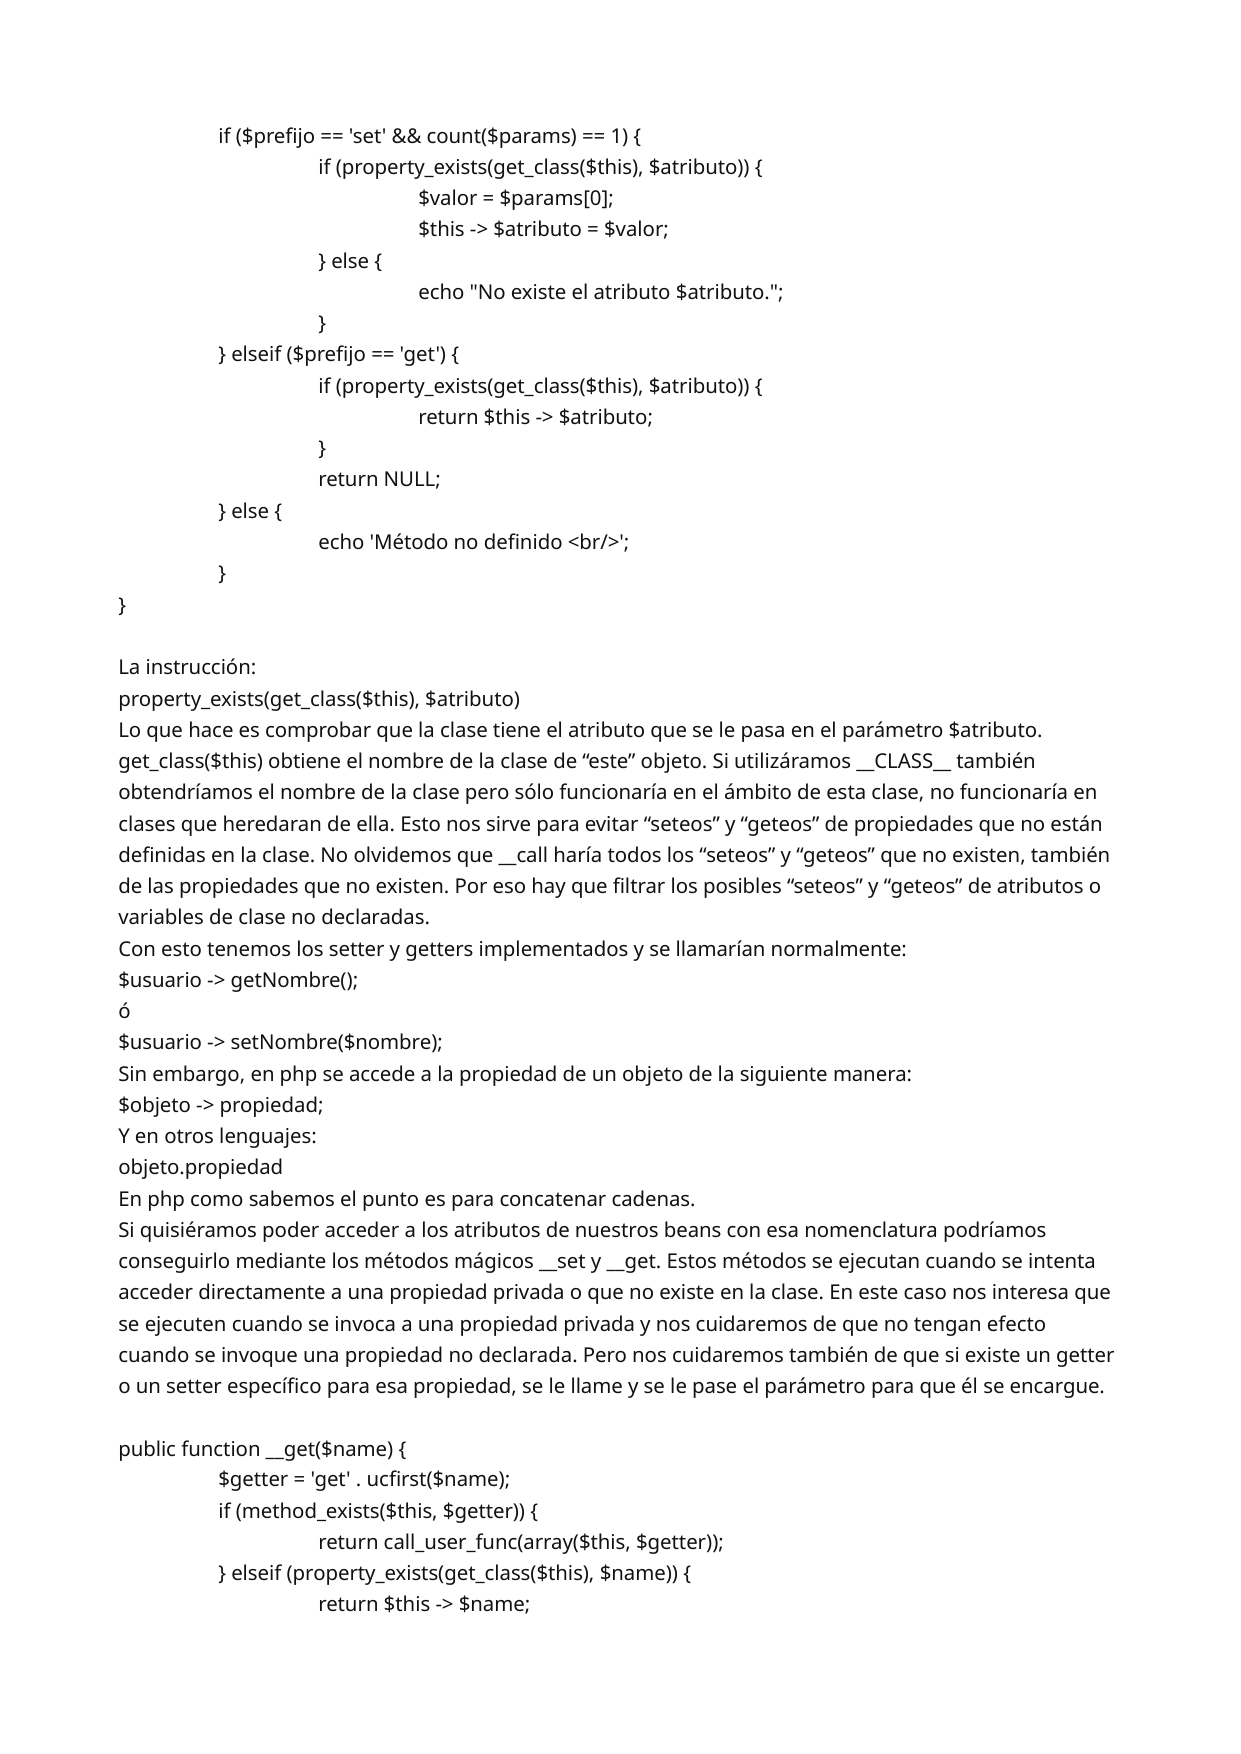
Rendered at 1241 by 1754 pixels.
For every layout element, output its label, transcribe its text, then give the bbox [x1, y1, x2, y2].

text $objeto -> propiedad; [118, 1087, 1122, 1118]
text } [118, 587, 1122, 618]
text } [118, 556, 1122, 587]
text if (method_exists($this, $getter)) { [118, 1493, 1122, 1524]
text } elseif (property_exists(get_class($this), $name)) { [118, 1556, 1122, 1587]
text return NULL; [118, 462, 1122, 493]
text Sin embargo, en php se accede a la propiedad de un objeto de la siguiente manera: [118, 1056, 1122, 1087]
text Si quisiéramos poder acceder a los atributos de nuestros beans con esa nomenclatura podríamos conseguirlo mediante los métodos mágicos __set y __get. Estos métodos se ejecutan cuando se intenta acceder directamente a una propiedad privada o que no existe en la clase. En este caso nos interesa que se ejecuten cuando se invoca a una propiedad privada y nos cuidaremos de que no tengan efecto cuando se invoque una propiedad no declarada. Pero nos cuidaremos también de que si existe un getter o un setter específico para esa propiedad, se le llame y se le pase el parámetro para que él se encargue. [118, 1212, 1122, 1399]
text En php como sabemos el punto es para concatenar cadenas. [118, 1181, 1122, 1212]
text public function __get($name) { [118, 1431, 1122, 1462]
text return call_user_func(array($this, $getter)); [118, 1524, 1122, 1556]
text if (property_exists(get_class($this), $atributo)) { [118, 368, 1122, 399]
text return $this -> $name; [118, 1587, 1122, 1618]
text } else { [118, 243, 1122, 274]
text objeto.propiedad [118, 1149, 1122, 1181]
text echo "No existe el atributo $atributo."; [118, 274, 1122, 306]
text Lo que hace es comprobar que la clase tiene el atributo que se le pasa en el parámetro $atributo. get_class($this) obtiene el nombre de la clase de “este” objeto. Si utilizáramos __CLASS__ también obtendríamos el nombre de la clase pero sólo funcionaría en el ámbito de esta clase, no funcionaría en clases que heredaran de ella. Esto nos sirve para evitar “seteos” y “geteos” de propiedades que no están definidas en la clase. No olvidemos que __call haría todos los “seteos” y “geteos” que no existen, también de las propiedades que no existen. Por eso hay que filtrar los posibles “seteos” y “geteos” de atributos o variables de clase no declaradas. [118, 712, 1122, 931]
text } [118, 306, 1122, 337]
text La instrucción: [118, 649, 1122, 681]
text } [118, 431, 1122, 462]
text echo 'Método no definido <br/>'; [118, 524, 1122, 556]
text $getter = 'get' . ucfirst($name); [118, 1462, 1122, 1493]
text if ($prefijo == 'set' && count($params) == 1) { [118, 118, 1122, 149]
text $usuario -> getNombre(); [118, 962, 1122, 993]
text } else { [118, 493, 1122, 524]
text } elseif ($prefijo == 'get') { [118, 337, 1122, 368]
text $valor = $params[0]; [118, 181, 1122, 212]
text Y en otros lenguajes: [118, 1118, 1122, 1149]
text ó [118, 993, 1122, 1024]
text return $this -> $atributo; [118, 399, 1122, 431]
text property_exists(get_class($this), $atributo) [118, 681, 1122, 712]
text Con esto tenemos los setter y getters implementados y se llamarían normalmente: [118, 931, 1122, 962]
text if (property_exists(get_class($this), $atributo)) { [118, 149, 1122, 181]
text $this -> $atributo = $valor; [118, 212, 1122, 243]
text $usuario -> setNombre($nombre); [118, 1024, 1122, 1056]
